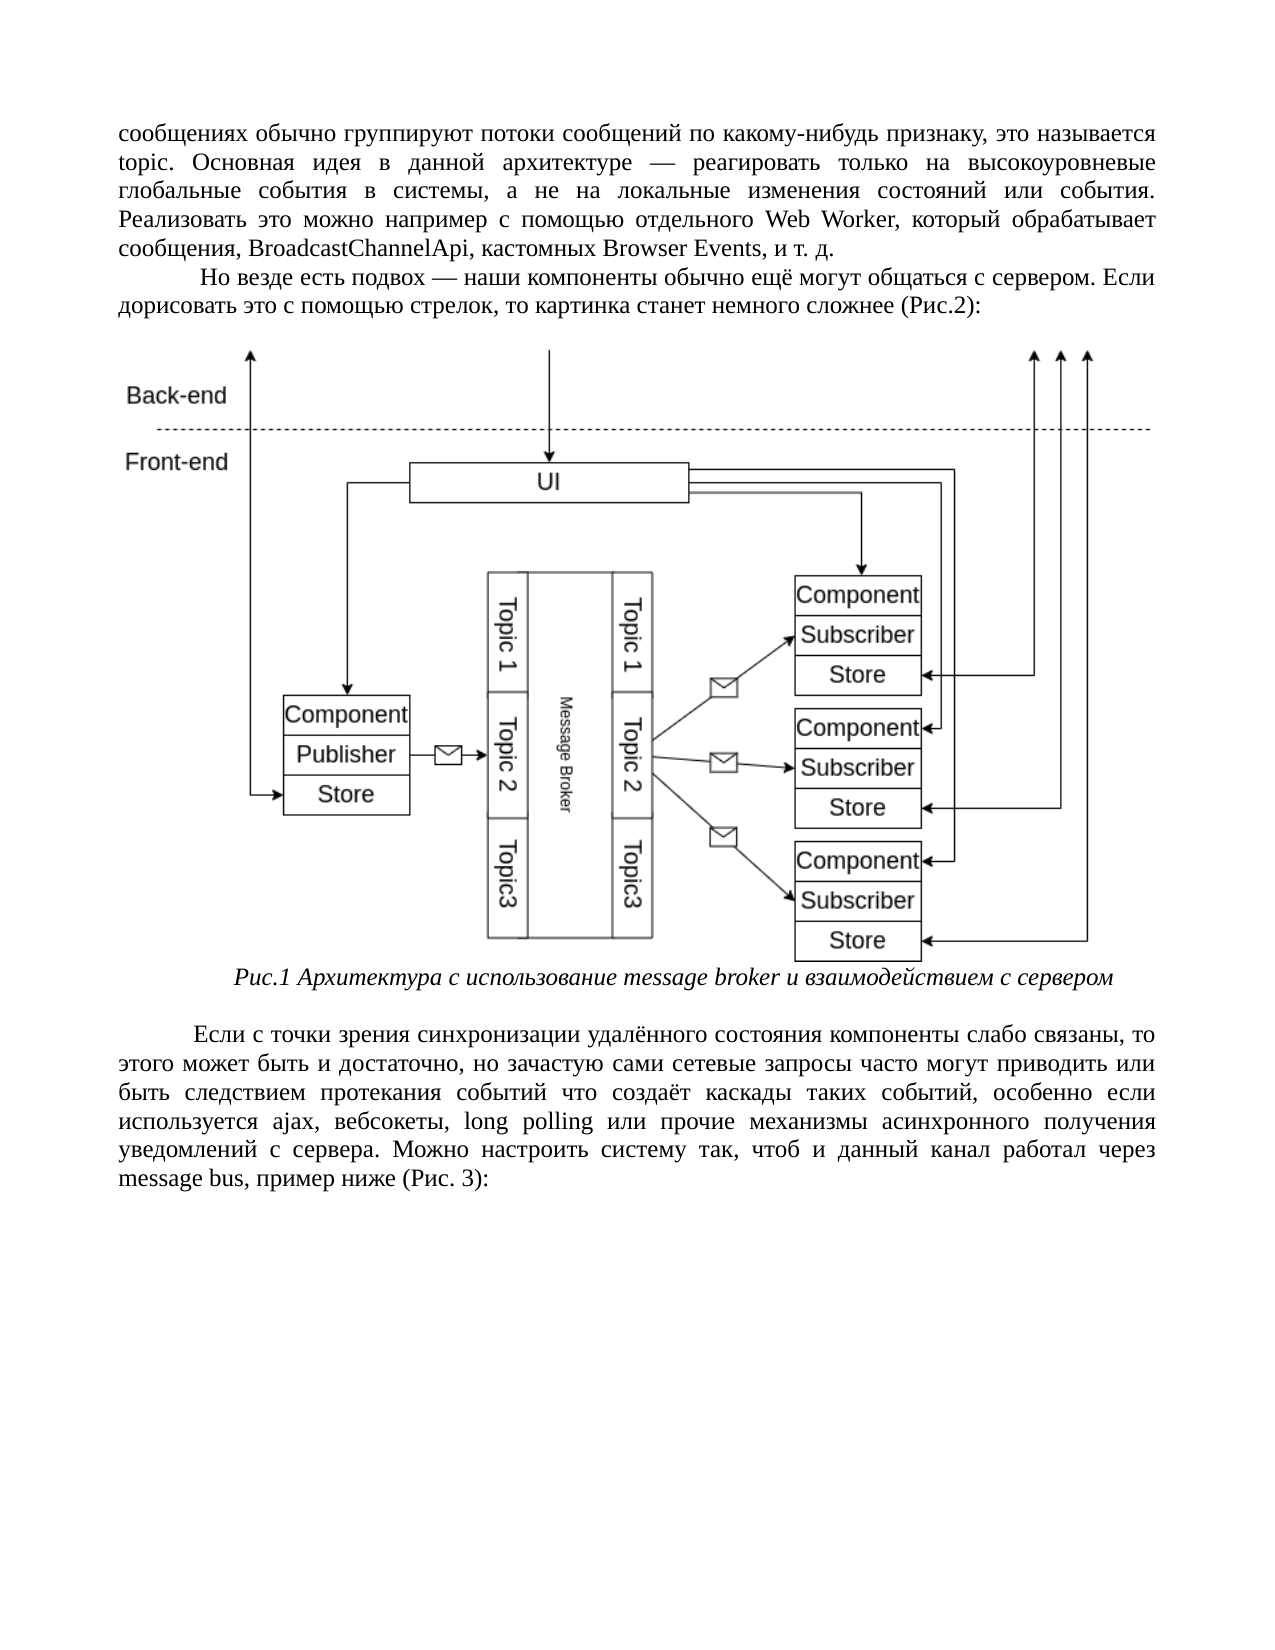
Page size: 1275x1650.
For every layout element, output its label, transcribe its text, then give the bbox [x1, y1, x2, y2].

text сообщениях обычно группируют потоки сообщений по какому-нибудь признаку, это называется topic. Основная идея в данной архитектуре — реагировать только на высокоуровневые глобальные события в системы, а не на локальные изменения состояний или события. Реализовать это можно например с помощью отдельного Web Worker, который обрабатывает сообщения, BroadcastChannelApi, кастомных Browser Events, и т. д. [118, 118, 1157, 262]
text Если с точки зрения синхронизации удалённого состояния компоненты слабо связаны, то этого может быть и достаточно, но зачастую сами сетевые запросы часто могут приводить или быть следствием протекания событий что создаёт каскады таких событий, особенно если используется ajax, вебсокеты, long polling или прочие механизмы асинхронного получения уведомлений с сервера. Можно настроить систему так, чтоб и данный канал работал через message bus, пример ниже (Рис. 3): [118, 1019, 1157, 1192]
text Но везде есть подвох — наши компоненты обычно ещё могут общаться с сервером. Если дорисовать это с помощью стрелок, то картинка станет немного сложнее (Рис.2): [118, 262, 1157, 319]
picture [117, 340, 1156, 962]
text Рис.1 Архитектура с использование message broker и взаимодействием с сервером [118, 911, 1157, 991]
